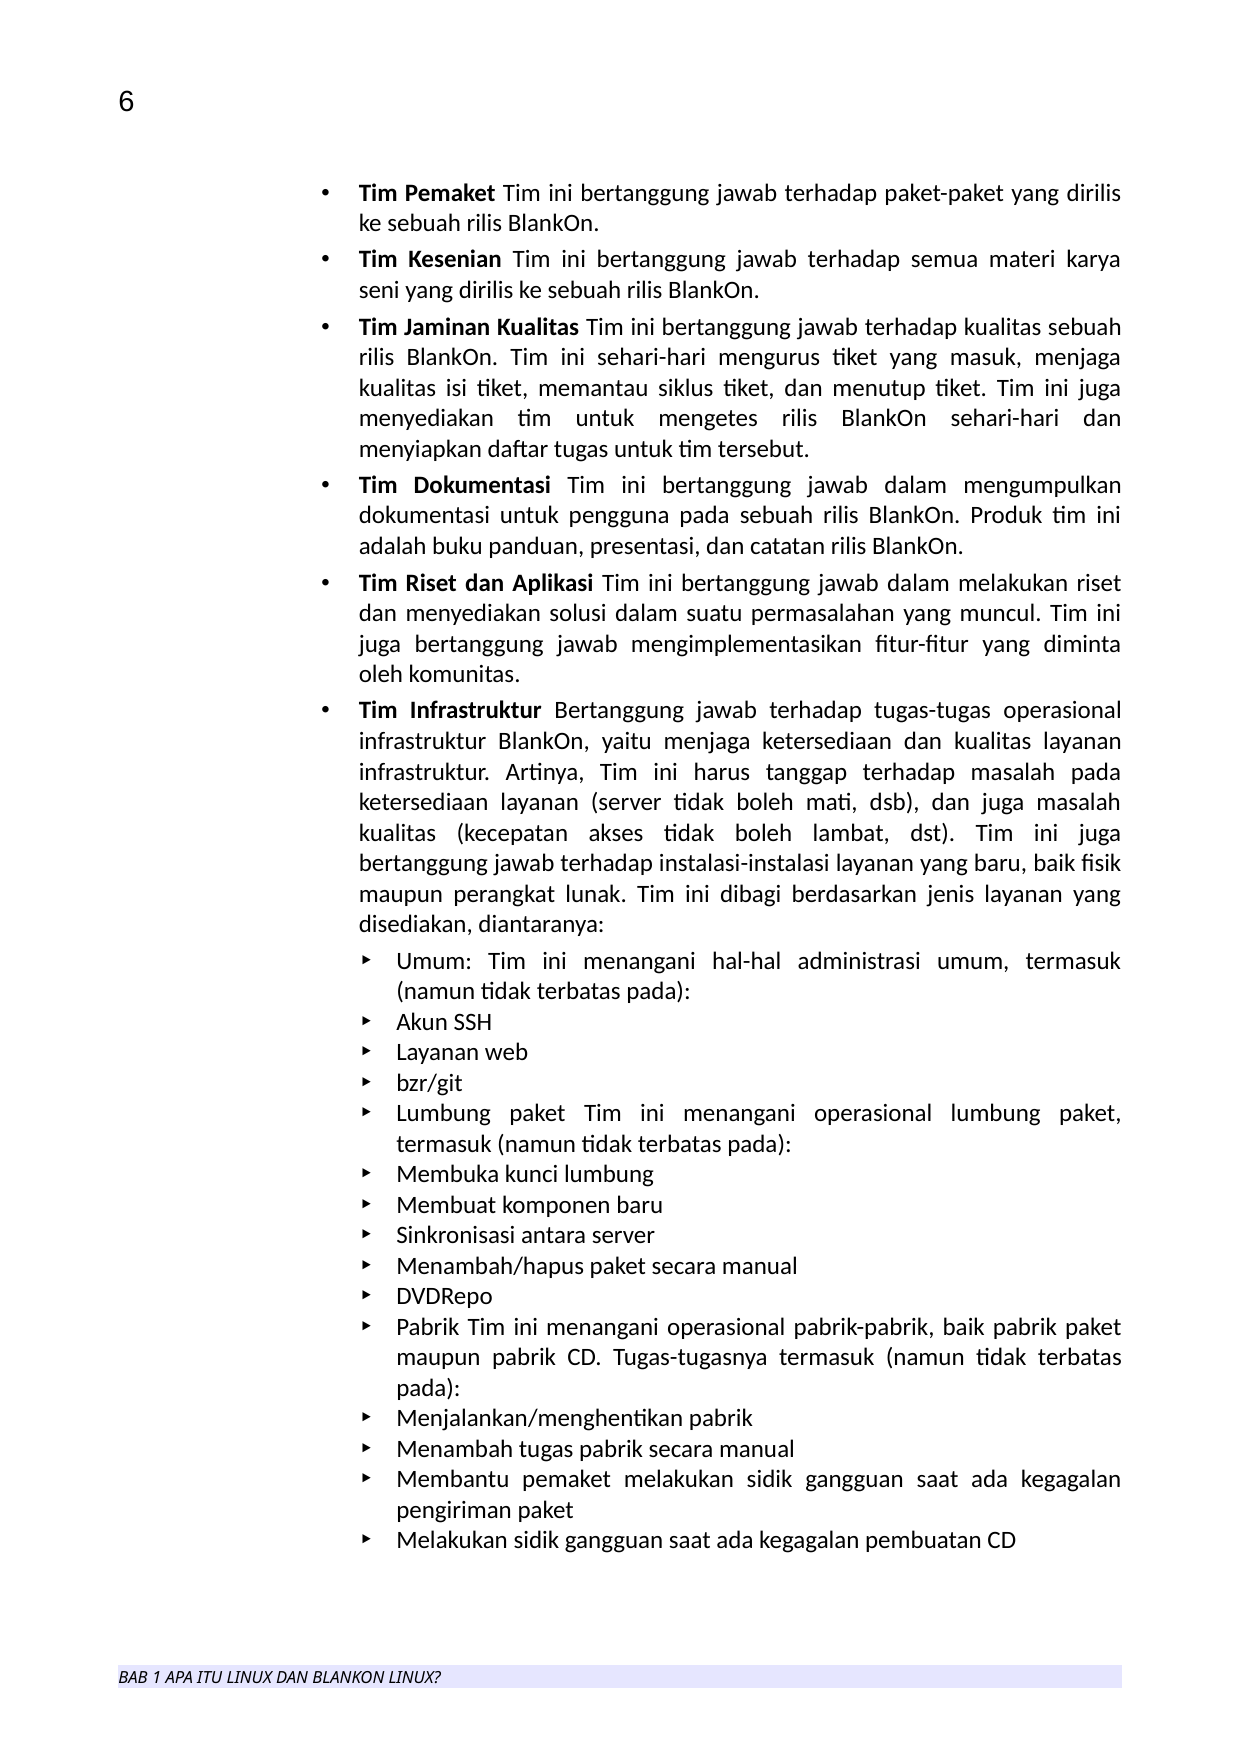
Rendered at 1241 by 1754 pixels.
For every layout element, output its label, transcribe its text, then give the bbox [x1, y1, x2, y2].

list Membantu pemaket melakukan sidik gangguan saat ada kegagalan pengiriman paket [358, 1464, 1122, 1525]
list Menambah/hapus paket secara manual [358, 1250, 1122, 1281]
list Melakukan sidik gangguan saat ada kegagalan pembuatan CD [358, 1525, 1122, 1555]
list Tim Infrastruktur Bertanggung jawab terhadap tugas-tugas operasional infrastruktur BlankOn, yaitu menjaga ketersediaan dan kualitas layanan infrastruktur. Artinya, Tim ini harus tanggap terhadap masalah pada ketersediaan layanan (server tidak boleh mati, dsb), dan juga masalah kualitas (kecepatan akses tidak boleh lambat, dst). Tim ini juga bertanggung jawab terhadap instalasi-instalasi layanan yang baru, baik fisik maupun perangkat lunak. Tim ini dibagi berdasarkan jenis layanan yang disediakan, diantaranya: [321, 695, 1122, 939]
list Tim Riset dan Aplikasi Tim ini bertanggung jawab dalam melakukan riset dan menyediakan solusi dalam suatu permasalahan yang muncul. Tim ini juga bertanggung jawab mengimplementasikan fitur-fitur yang diminta oleh komunitas. [321, 567, 1122, 689]
list Umum: Tim ini menangani hal-hal administrasi umum, termasuk (namun tidak terbatas pada): [358, 945, 1122, 1006]
list DVDRepo [358, 1281, 1122, 1311]
list Tim Jaminan Kualitas Tim ini bertanggung jawab terhadap kualitas sebuah rilis BlankOn. Tim ini sehari-hari mengurus tiket yang masuk, menjaga kualitas isi tiket, memantau siklus tiket, dan menutup tiket. Tim ini juga menyediakan tim untuk mengetes rilis BlankOn sehari-hari dan menyiapkan daftar tugas untuk tim tersebut. [321, 311, 1122, 463]
list Membuka kunci lumbung [358, 1158, 1122, 1189]
list Akun SSH [358, 1006, 1122, 1036]
list Tim Dokumentasi Tim ini bertanggung jawab dalam mengumpulkan dokumentasi untuk pengguna pada sebuah rilis BlankOn. Produk tim ini adalah buku panduan, presentasi, dan catatan rilis BlankOn. [321, 469, 1122, 561]
list bzr/git [358, 1067, 1122, 1097]
list Membuat komponen baru [358, 1189, 1122, 1219]
list Layanan web [358, 1036, 1122, 1067]
list Menjalankan/menghentikan pabrik [358, 1403, 1122, 1433]
list Sinkronisasi antara server [358, 1219, 1122, 1250]
list Tim Pemaket Tim ini bertanggung jawab terhadap paket-paket yang dirilis ke sebuah rilis BlankOn. [321, 177, 1122, 238]
list Lumbung paket Tim ini menangani operasional lumbung paket, termasuk (namun tidak terbatas pada): [358, 1097, 1122, 1158]
list Menambah tugas pabrik secara manual [358, 1433, 1122, 1464]
list Pabrik Tim ini menangani operasional pabrik-pabrik, baik pabrik paket maupun pabrik CD. Tugas-tugasnya termasuk (namun tidak terbatas pada): [358, 1311, 1122, 1403]
list Tim Kesenian Tim ini bertanggung jawab terhadap semua materi karya seni yang dirilis ke sebuah rilis BlankOn. [321, 244, 1122, 305]
